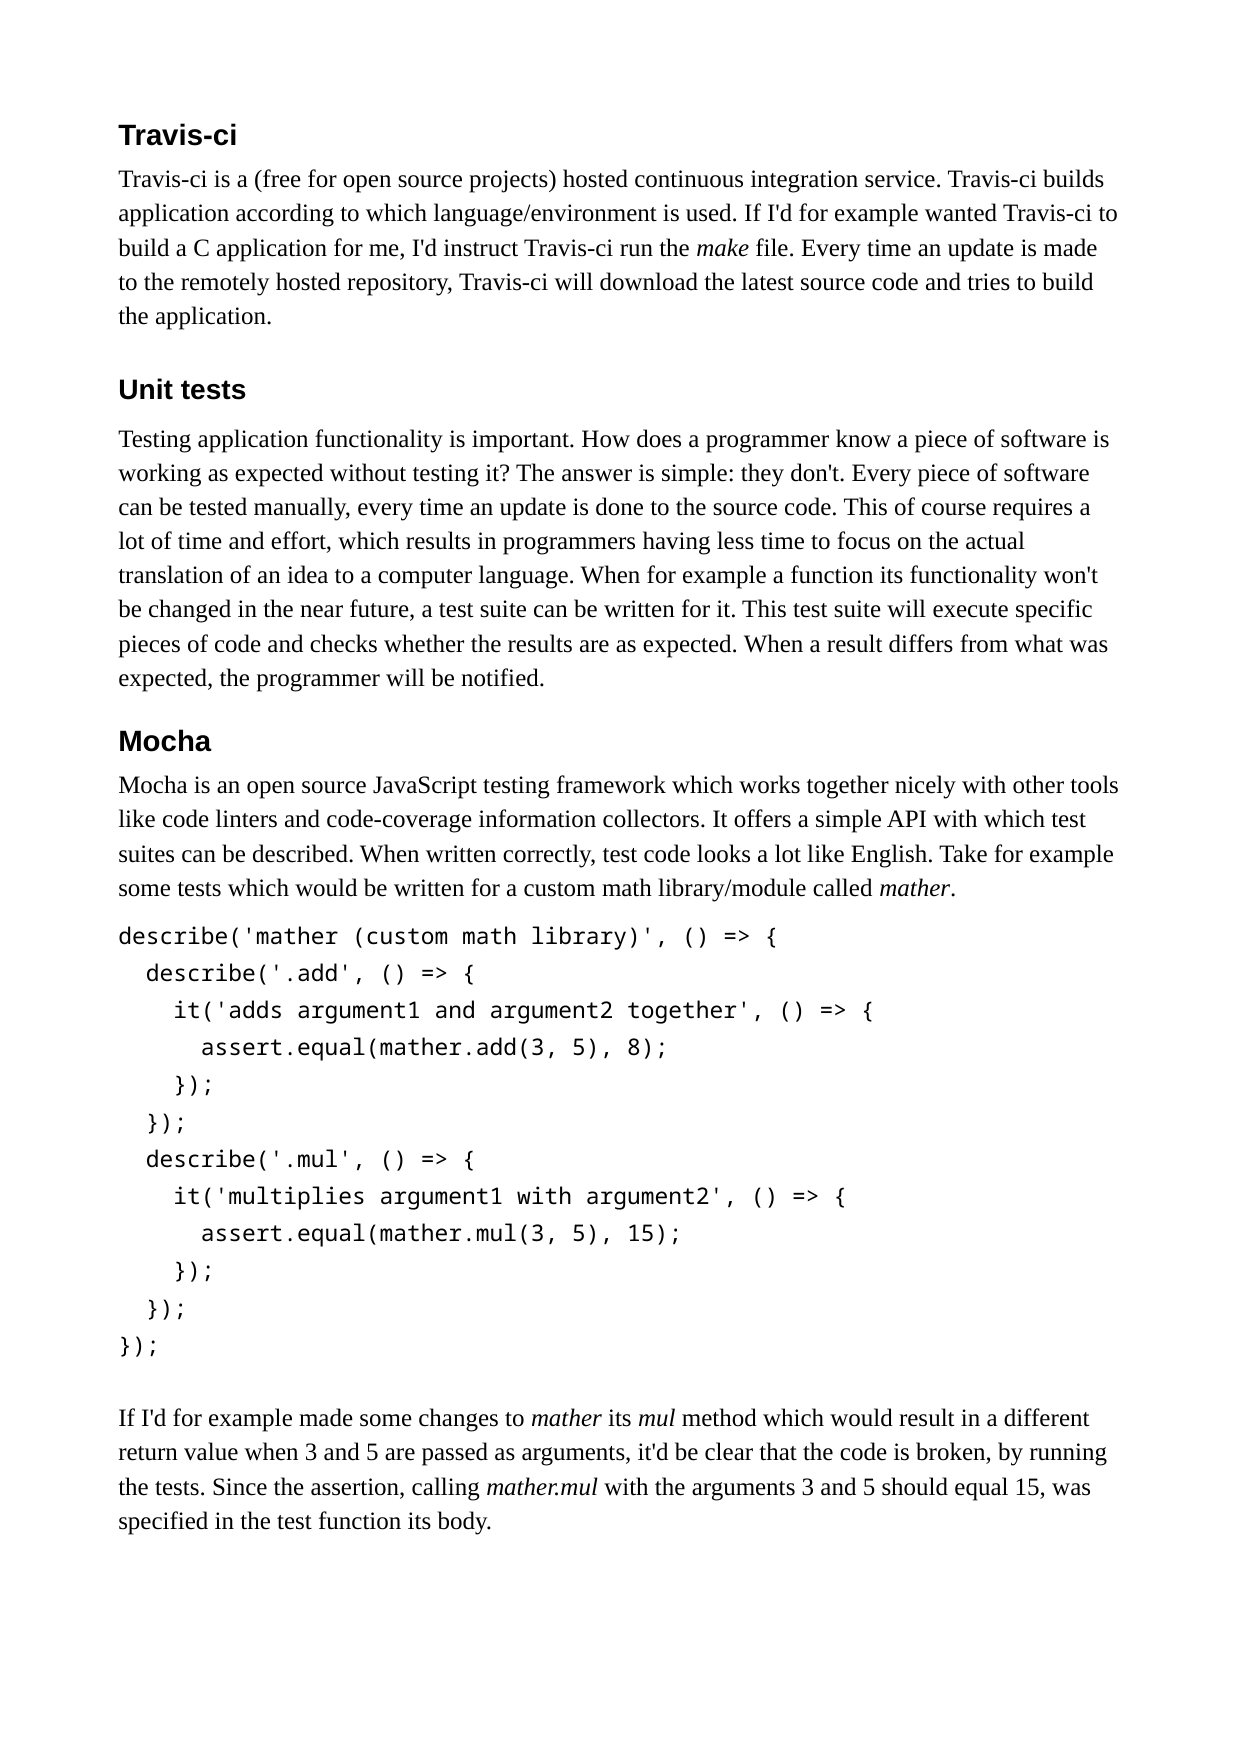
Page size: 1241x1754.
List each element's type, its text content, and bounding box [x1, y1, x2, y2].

text Testing application functionality is important. How does a programmer know a piece of software is working as expected without testing it? The answer is simple: they don't. Every piece of software can be tested manually, every time an update is done to the source code. This of course requires a lot of time and effort, which results in programmers having less time to focus on the actual translation of an idea to a computer language. When for example a function its functionality won't be changed in the near future, a test suite can be written for it. This test suite will execute specific pieces of code and checks whether the results are as expected. When a result differs from what was expected, the programmer will be notified. [118, 424, 1122, 692]
text Mocha is an open source JavaScript testing framework which works together nicely with other tools like code linters and code-coverage information collectors. It offers a simple API with which test suites can be described. When written correctly, test code looks a lot like English. Take for example some tests which would be written for a custom math library/module called mather. [118, 770, 1122, 902]
text If I'd for example made some changes to mather its mul method which would result in a different return value when 3 and 5 are passed as arguments, it'd be clear that the code is broken, by running the tests. Since the assertion, calling mather.mul with the arguments 3 and 5 should equal 15, was specified in the test function its body. [118, 1403, 1122, 1535]
subtitle Mocha [118, 724, 1122, 758]
text describe('mather (custom math library)', () => { [118, 919, 1122, 951]
subtitle Travis-ci [118, 118, 1122, 152]
text assert.equal(mather.add(3, 5), 8); [118, 1031, 1122, 1062]
text describe('.add', () => { [118, 957, 1122, 988]
text assert.equal(mather.mul(3, 5), 15); [118, 1217, 1122, 1248]
text }); [118, 1106, 1122, 1137]
text }); [118, 1329, 1122, 1360]
text it('multiplies argument1 with argument2', () => { [118, 1180, 1122, 1211]
text }); [118, 1068, 1122, 1099]
text }); [118, 1291, 1122, 1323]
text describe('.mul', () => { [118, 1143, 1122, 1174]
text }); [118, 1254, 1122, 1286]
text Travis-ci is a (free for open source projects) hosted continuous integration service. Travis-ci builds application according to which language/environment is used. If I'd for example wanted Travis-ci to build a C application for me, I'd instruct Travis-ci run the make file. Every time an update is made to the remotely hosted repository, Travis-ci will download the latest source code and tries to build the application. [118, 164, 1122, 330]
subtitle Unit tests [118, 373, 1122, 405]
text it('adds argument1 and argument2 together', () => { [118, 994, 1122, 1025]
